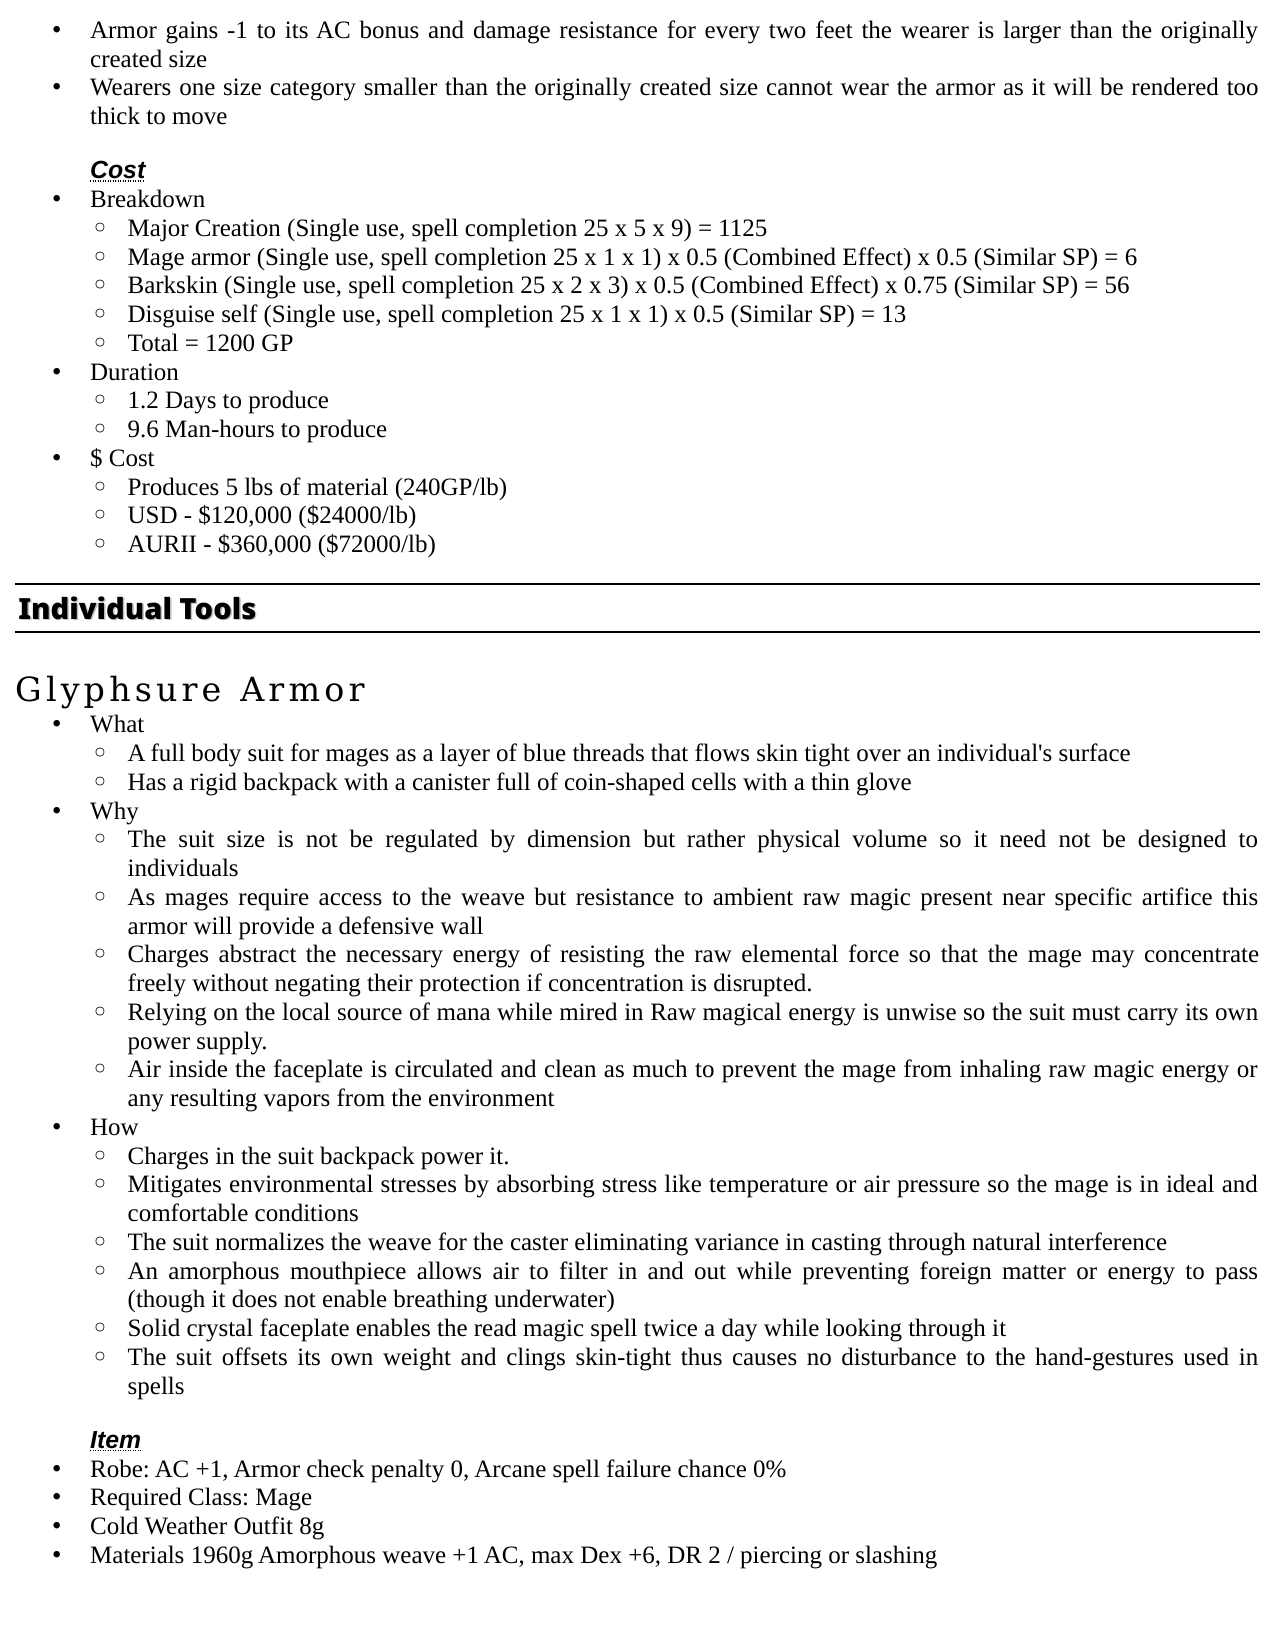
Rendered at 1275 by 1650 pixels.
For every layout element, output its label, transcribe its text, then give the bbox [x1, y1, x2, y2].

list Robe: AC +1, Armor check penalty 0, Arcane spell failure chance 0% [52, 1454, 1260, 1482]
list Mage armor (Single use, spell completion 25 x 1 x 1) x 0.5 (Combined Effect) x 0.5 (Similar SP) = 6 [90, 242, 1260, 270]
list USD - $120,000 ($24000/lb) [90, 500, 1260, 529]
list Mitigates environmental stresses by absorbing stress like temperature or air pressure so the mage is in ideal and comfortable conditions [90, 1169, 1260, 1227]
list Wearers one size category smaller than the originally created size cannot wear the armor as it will be rendered too thick to move [52, 72, 1260, 130]
list Total = 1200 GP [90, 328, 1260, 357]
list An amorphous mouthpiece allows air to filter in and out while preventing foreign matter or energy to pass (though it does not enable breathing underwater) [90, 1256, 1260, 1313]
subtitle Item [90, 1425, 1260, 1454]
list Materials 1960g Amorphous weave +1 AC, max Dex +6, DR 2 / piercing or slashing [52, 1540, 1260, 1569]
list Armor gains -1 to its AC bonus and damage resistance for every two feet the wearer is larger than the originally created size [52, 15, 1260, 72]
list How [52, 1112, 1260, 1141]
list Produces 5 lbs of material (240GP/lb) [90, 472, 1260, 500]
list The suit normalizes the weave for the caster eliminating variance in casting through natural interference [90, 1227, 1260, 1256]
list As mages require access to the weave but resistance to ambient raw magic present near specific artifice this armor will provide a defensive wall [90, 882, 1260, 939]
subtitle Individual Tools [15, 585, 1260, 631]
list 1.2 Days to produce [90, 385, 1260, 414]
list Breakdown [52, 184, 1260, 213]
list Disguise self (Single use, spell completion 25 x 1 x 1) x 0.5 (Similar SP) = 13 [90, 299, 1260, 328]
list Major Creation (Single use, spell completion 25 x 5 x 9) = 1125 [90, 213, 1260, 242]
list Has a rigid backpack with a canister full of coin-shaped cells with a thin glove [90, 767, 1260, 796]
list $ Cost [52, 443, 1260, 472]
list The suit size is not be regulated by dimension but rather physical volume so it need not be designed to individuals [90, 824, 1260, 882]
list Cold Weather Outfit 8g [52, 1511, 1260, 1540]
list Duration [52, 357, 1260, 385]
subtitle Cost [90, 156, 1260, 184]
list Why [52, 796, 1260, 824]
list Charges in the suit backpack power it. [90, 1141, 1260, 1169]
list Relying on the local source of mana while mired in Raw magical energy is unwise so the suit must carry its own power supply. [90, 997, 1260, 1054]
list Barkskin (Single use, spell completion 25 x 2 x 3) x 0.5 (Combined Effect) x 0.75 (Similar SP) = 56 [90, 270, 1260, 299]
list Air inside the faceplate is circulated and clean as much to prevent the mage from inhaling raw magic energy or any resulting vapors from the environment [90, 1054, 1260, 1112]
subtitle Glyphsure Armor [15, 671, 1260, 709]
list A full body suit for mages as a layer of blue threads that flows skin tight over an individual's surface [90, 738, 1260, 767]
list Required Class: Mage [52, 1482, 1260, 1511]
list What [52, 709, 1260, 738]
list AURII - $360,000 ($72000/lb) [90, 529, 1260, 558]
list Solid crystal faceplate enables the read magic spell twice a day while looking through it [90, 1313, 1260, 1342]
list Charges abstract the necessary energy of resisting the raw elemental force so that the mage may concentrate freely without negating their protection if concentration is disrupted. [90, 939, 1260, 997]
list 9.6 Man-hours to produce [90, 414, 1260, 443]
list The suit offsets its own weight and clings skin-tight thus causes no disturbance to the hand-gestures used in spells [90, 1342, 1260, 1399]
